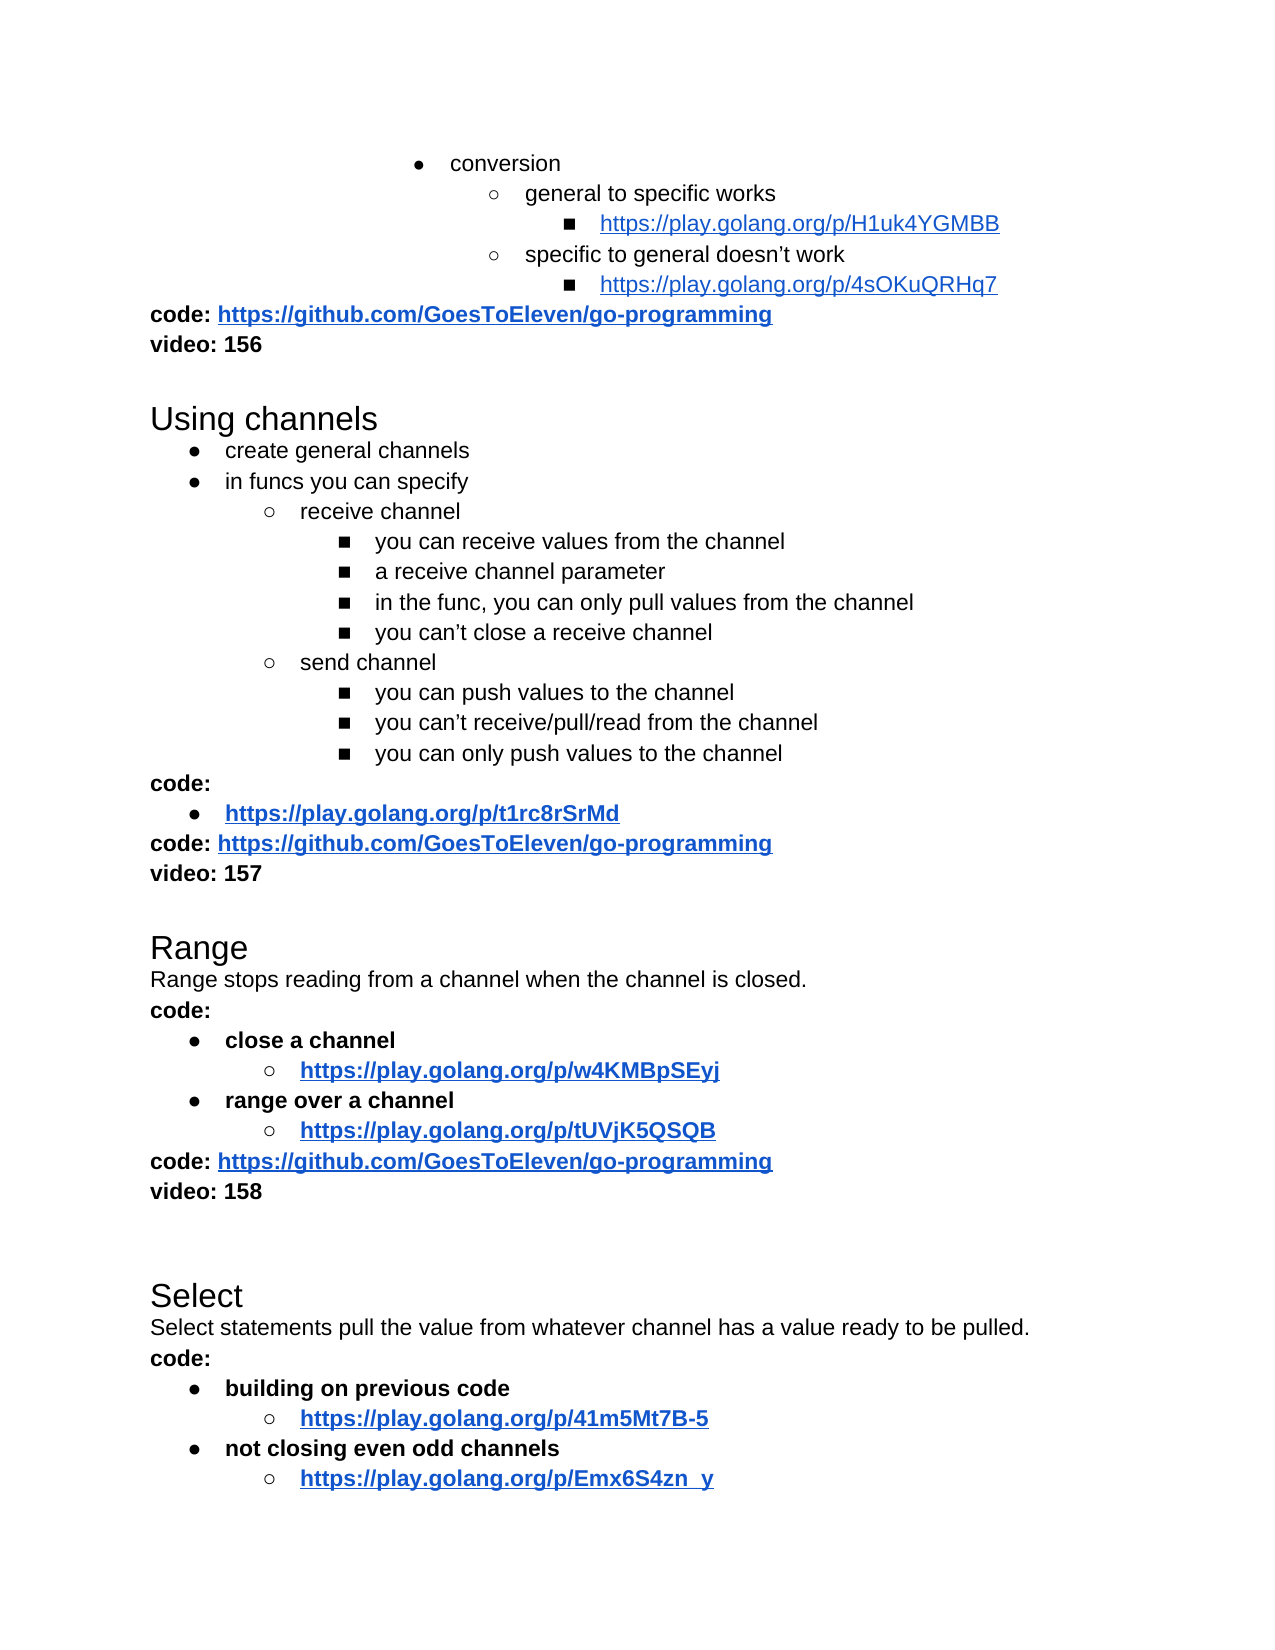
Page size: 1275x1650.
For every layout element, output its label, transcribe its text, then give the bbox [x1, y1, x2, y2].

list receive channel [262, 498, 1125, 524]
list a receive channel parameter [337, 558, 1125, 584]
list you can push values to the channel [337, 679, 1125, 705]
list https://play.golang.org/p/4sOKuQRHq7 [562, 271, 1125, 297]
text Range stops reading from a channel when the channel is closed. [150, 966, 1125, 993]
text video: 158 [150, 1178, 1125, 1204]
list general to specific works [487, 180, 1125, 207]
list you can receive values from the channel [337, 528, 1125, 554]
list https://play.golang.org/p/w4KMBpSEyj [262, 1057, 1125, 1083]
list building on previous code [187, 1375, 1125, 1401]
text code: https://github.com/GoesToEleven/go-programming [150, 830, 1125, 856]
text code: [150, 1344, 1125, 1371]
text code: [150, 770, 1125, 796]
text Select statements pull the value from whatever channel has a value ready to be pulled. [150, 1314, 1125, 1341]
text video: 157 [150, 860, 1125, 887]
subtitle Select [150, 1276, 1125, 1314]
list close a channel [187, 1027, 1125, 1053]
text code: [150, 997, 1125, 1023]
list specific to general doesn’t work [487, 241, 1125, 267]
list https://play.golang.org/p/tUVjK5QSQB [262, 1117, 1125, 1144]
text video: 156 [150, 331, 1125, 358]
list not closing even odd channels [187, 1435, 1125, 1461]
list in funcs you can specify [187, 468, 1125, 494]
list range over a channel [187, 1087, 1125, 1114]
list https://play.golang.org/p/t1rc8rSrMd [187, 800, 1125, 826]
list you can’t close a receive channel [337, 619, 1125, 645]
list in the func, you can only pull values from the channel [337, 588, 1125, 615]
list https://play.golang.org/p/Emx6S4zn_y [262, 1465, 1125, 1492]
subtitle Range [150, 928, 1125, 966]
subtitle Using channels [150, 399, 1125, 437]
list create general channels [187, 437, 1125, 464]
text code: https://github.com/GoesToEleven/go-programming [150, 301, 1125, 327]
list you can’t receive/pull/read from the channel [337, 709, 1125, 736]
list https://play.golang.org/p/H1uk4YGMBB [562, 210, 1125, 237]
list send channel [262, 649, 1125, 675]
list https://play.golang.org/p/41m5Mt7B-5 [262, 1405, 1125, 1431]
list you can only push values to the channel [337, 739, 1125, 766]
text code: https://github.com/GoesToEleven/go-programming [150, 1148, 1125, 1174]
list conversion [412, 150, 1125, 176]
